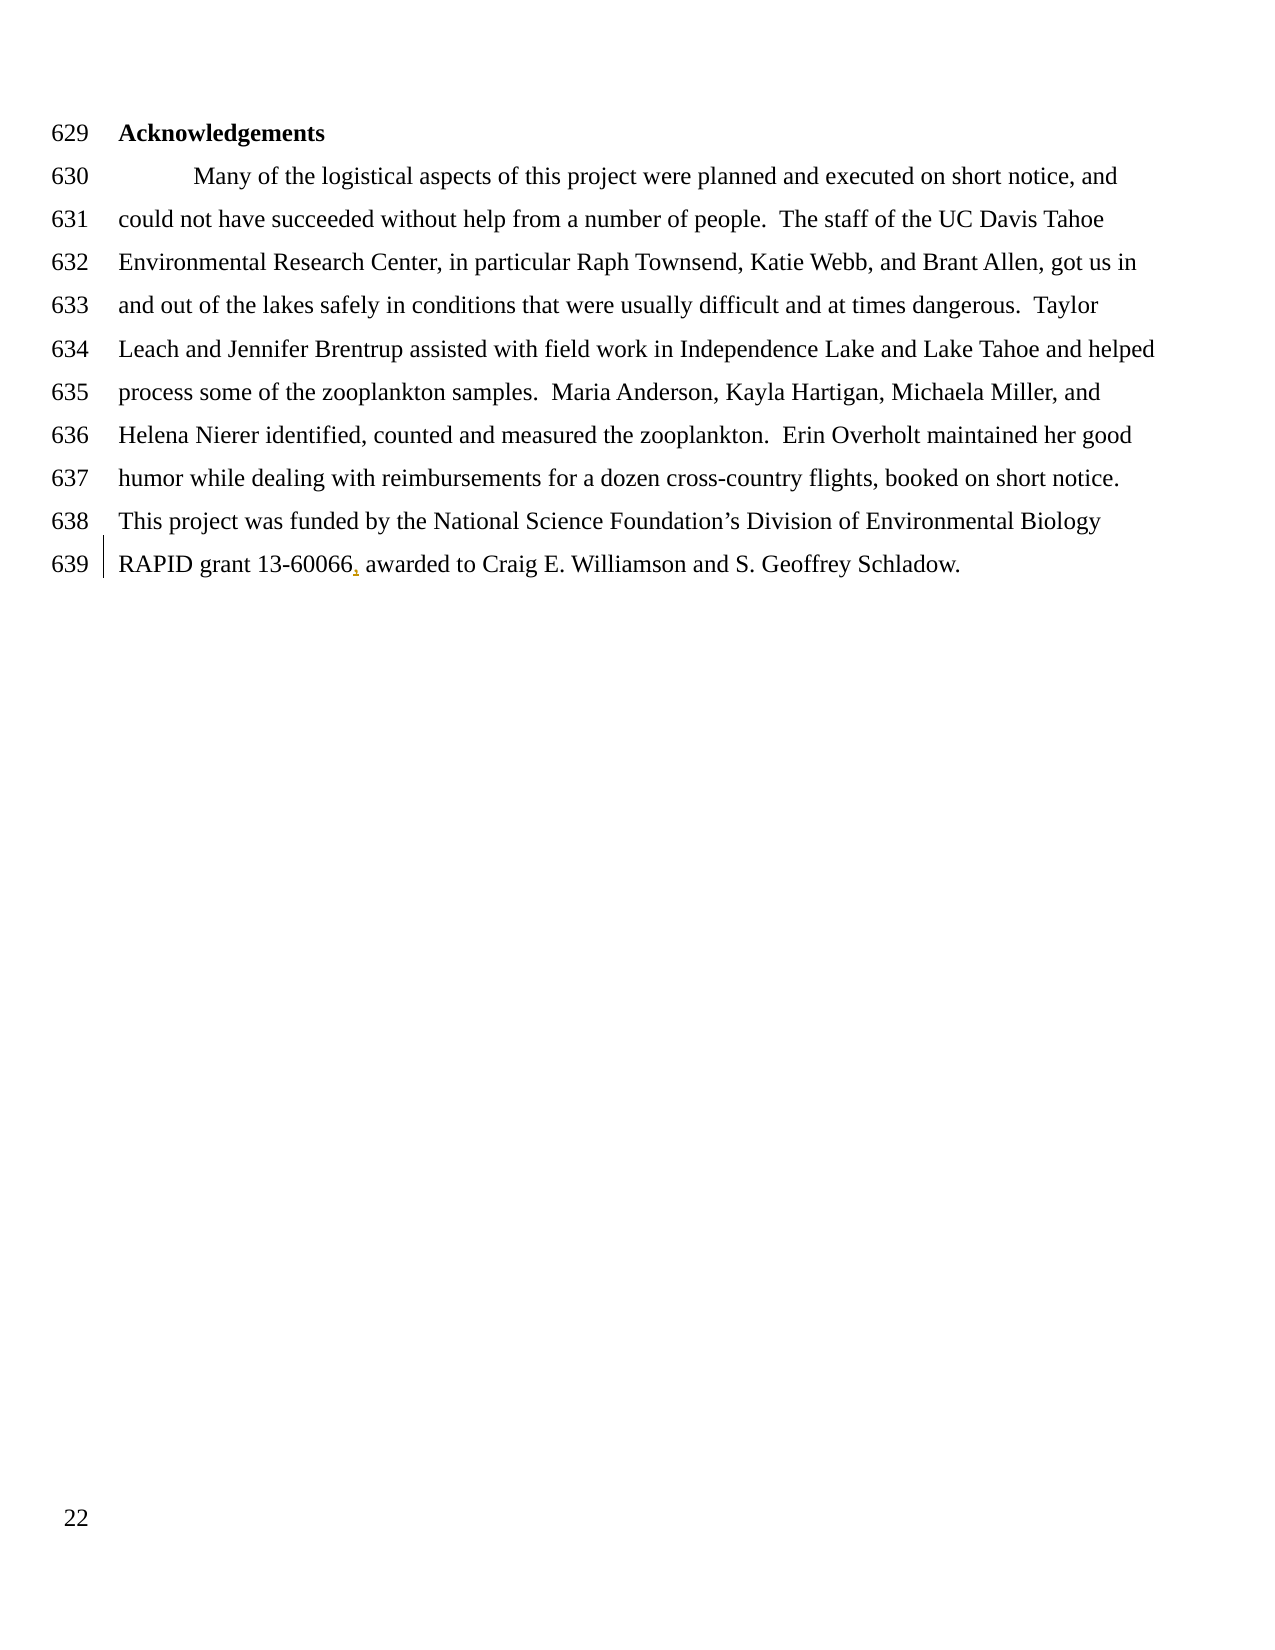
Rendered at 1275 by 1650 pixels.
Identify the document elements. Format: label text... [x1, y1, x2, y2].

text Many of the logistical aspects of this project were planned and executed on short notice, and could not have succeeded without help from a number of people. The staff of the UC Davis Tahoe Environmental Research Center, in particular Raph Townsend, Katie Webb, and Brant Allen, got us in and out of the lakes safely in conditions that were usually difficult and at times dangerous. Taylor Leach and Jennifer Brentrup assisted with field work in Independence Lake and Lake Tahoe and helped process some of the zooplankton samples. Maria Anderson, Kayla Hartigan, Michaela Miller, and Helena Nierer identified, counted and measured the zooplankton. Erin Overholt maintained her good humor while dealing with reimbursements for a dozen cross-country flights, booked on short notice. This project was funded by the National Science Foundation’s Division of Environmental Biology RAPID grant 13-60066, awarded to Craig E. Williamson and S. Geoffrey Schladow. [118, 161, 1157, 578]
text Acknowledgements [118, 118, 1157, 147]
